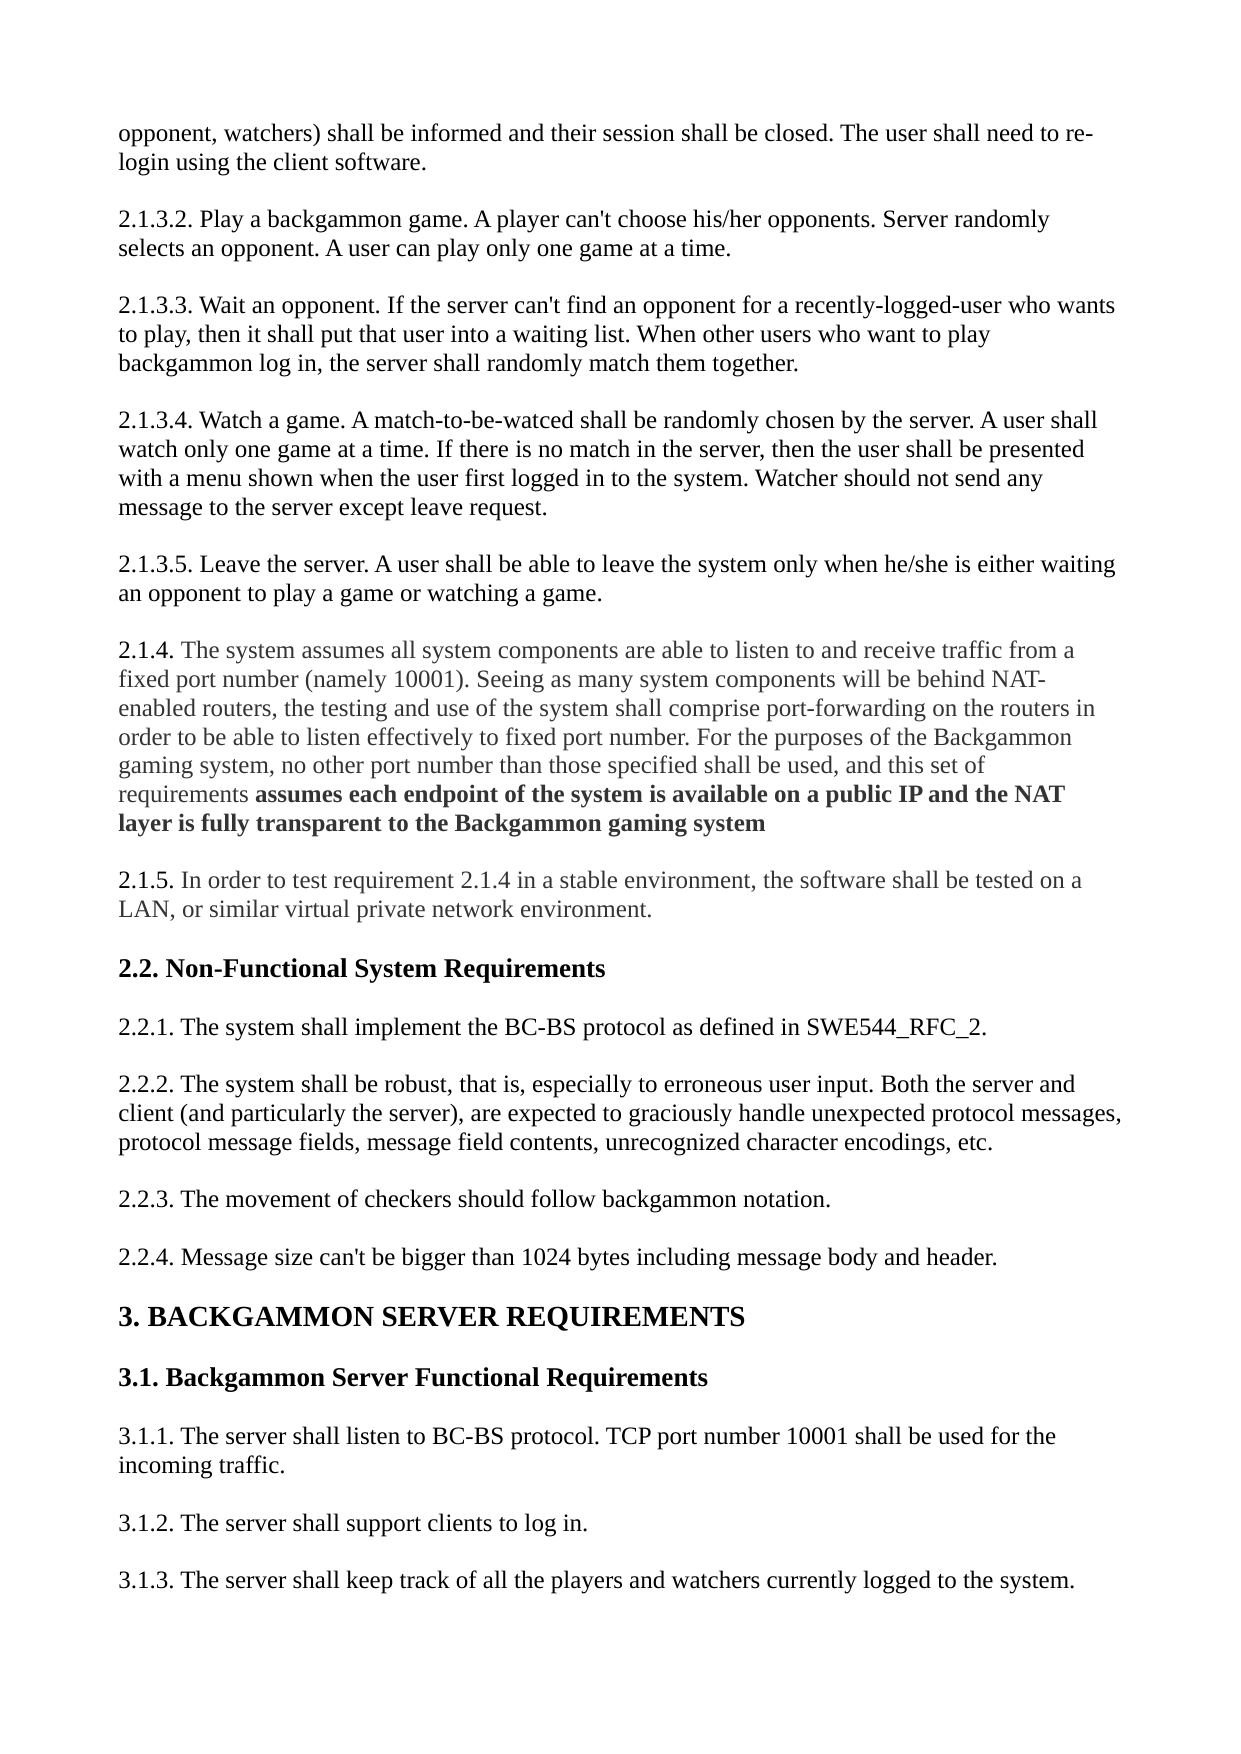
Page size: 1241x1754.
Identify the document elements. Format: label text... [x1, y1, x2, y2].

text opponent, watchers) shall be informed and their session shall be closed. The user shall need to re-login using the client software. [118, 118, 1122, 176]
text 2.2.4. Message size can't be bigger than 1024 bytes including message body and header. [118, 1242, 1122, 1271]
text 2.1.3.4. Watch a game. A match-to-be-watced shall be randomly chosen by the server. A user shall watch only one game at a time. If there is no match in the server, then the user shall be presented with a menu shown when the user first logged in to the system. Watcher should not send any message to the server except leave request. [118, 406, 1122, 521]
text 3.1. Backgammon Server Functional Requirements [118, 1362, 1122, 1393]
text 3. BACKGAMMON SERVER REQUIREMENTS [118, 1299, 1122, 1333]
text 2.2.1. The system shall implement the BC-BS protocol as defined in SWE544_RFC_2. [118, 1012, 1122, 1041]
text 2.1.3.2. Play a backgammon game. A player can't choose his/her opponents. Server randomly selects an opponent. A user can play only one game at a time. [118, 204, 1122, 262]
text 2.1.5. In order to test requirement 2.1.4 in a stable environment, the software shall be tested on a LAN, or similar virtual private network environment. [118, 866, 1122, 923]
text 2.2.3. The movement of checkers should follow backgammon notation. [118, 1184, 1122, 1213]
text 2.2.2. The system shall be robust, that is, especially to erroneous user input. Both the server and client (and particularly the server), are expected to graciously handle unexpected protocol messages, protocol message fields, message field contents, unrecognized character encodings, etc. [118, 1069, 1122, 1156]
text 2.1.3.5. Leave the server. A user shall be able to leave the system only when he/she is either waiting an opponent to play a game or watching a game. [118, 549, 1122, 607]
text 2.1.3.3. Wait an opponent. If the server can't find an opponent for a recently-logged-user who wants to play, then it shall put that user into a waiting list. When other users who want to play backgammon log in, the server shall randomly match them together. [118, 291, 1122, 377]
text 3.1.2. The server shall support clients to log in. [118, 1508, 1122, 1536]
text 2.2. Non-Functional System Requirements [118, 952, 1122, 983]
text 3.1.1. The server shall listen to BC-BS protocol. TCP port number 10001 shall be used for the incoming traffic. [118, 1421, 1122, 1479]
text 3.1.3. The server shall keep track of all the players and watchers currently logged to the system. [118, 1565, 1122, 1594]
text 2.1.4. The system assumes all system components are able to listen to and receive traffic from a fixed port number (namely 10001). Seeing as many system components will be behind NAT-enabled routers, the testing and use of the system shall comprise port-forwarding on the routers in order to be able to listen effectively to fixed port number. For the purposes of the Backgammon gaming system, no other port number than those specified shall be used, and this set of requirements assumes each endpoint of the system is available on a public IP and the NAT layer is fully transparent to the Backgammon gaming system [118, 636, 1122, 837]
